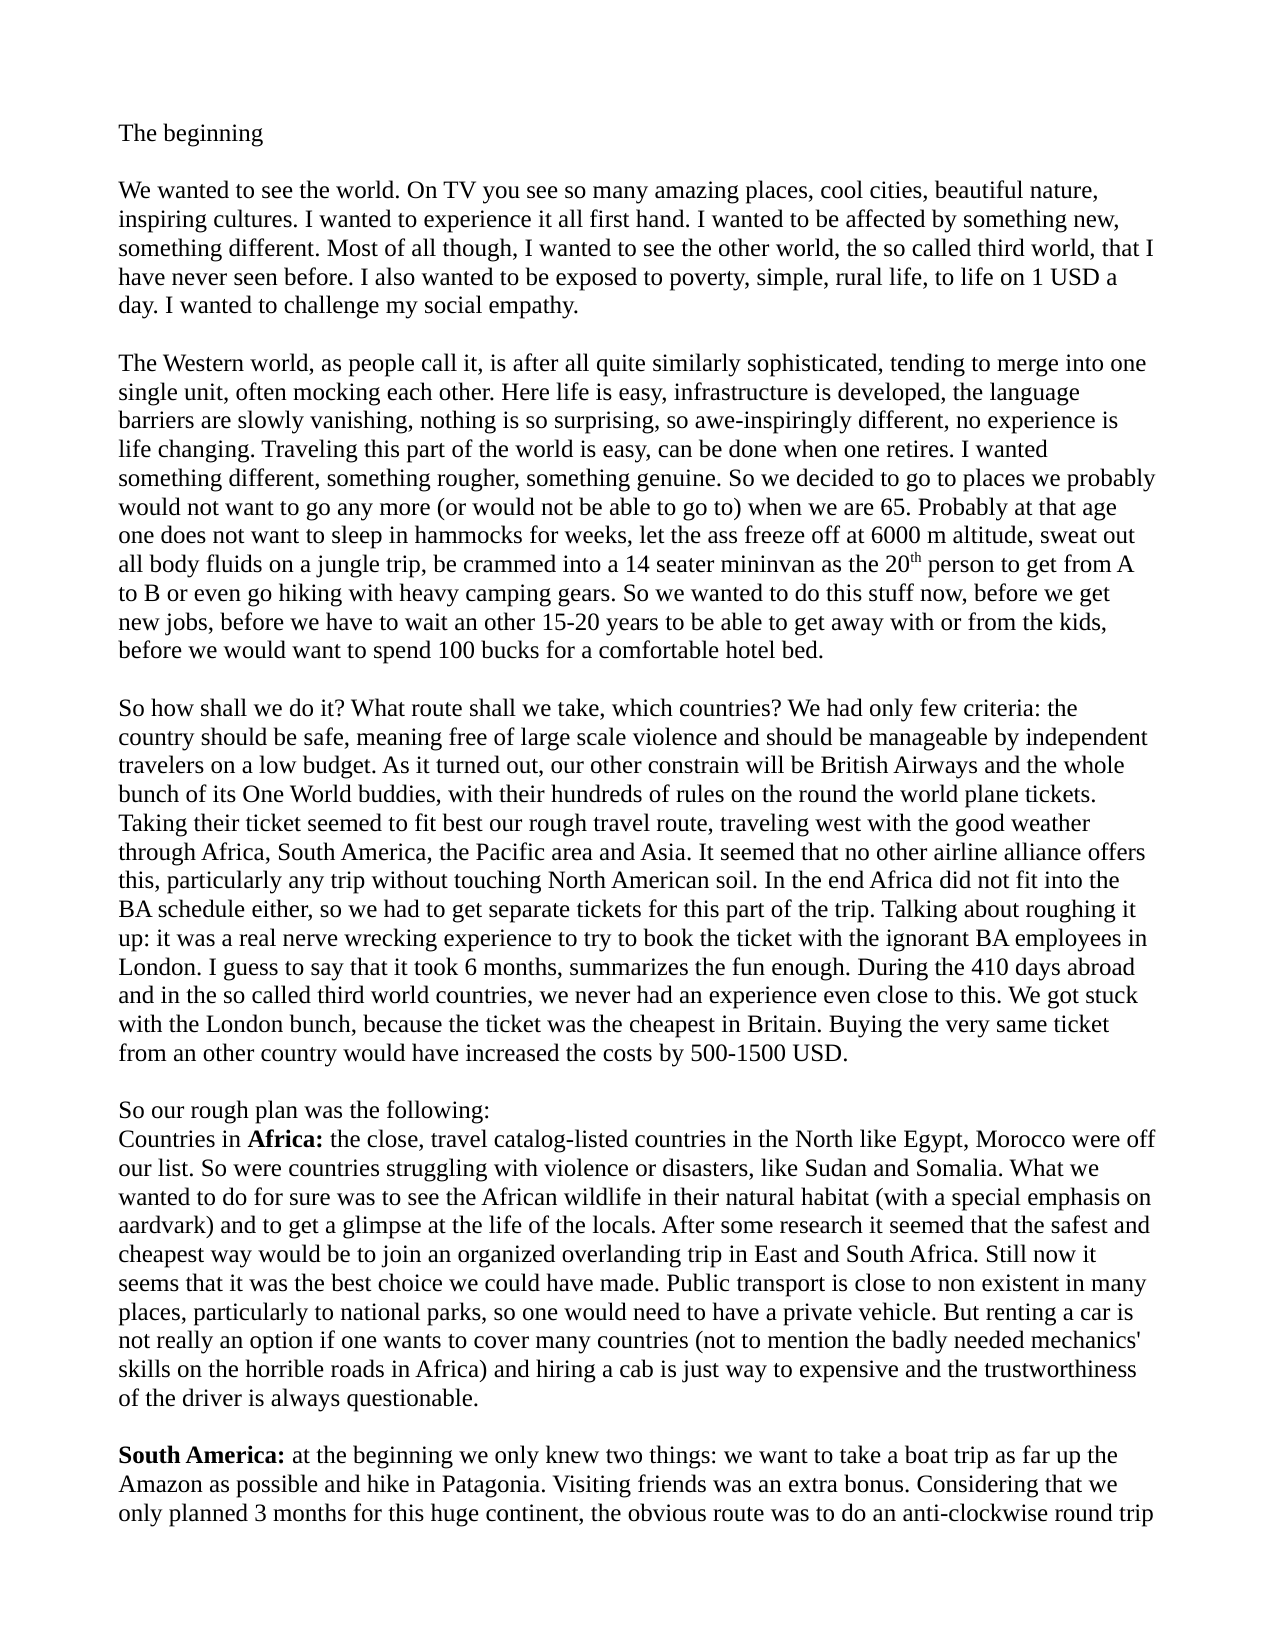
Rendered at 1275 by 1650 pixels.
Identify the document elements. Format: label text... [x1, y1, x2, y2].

text The beginning [118, 118, 1157, 147]
text Countries in Africa: the close, travel catalog-listed countries in the North like Egypt, Morocco were off our list. So were countries struggling with violence or disasters, like Sudan and Somalia. What we wanted to do for sure was to see the African wildlife in their natural habitat (with a special emphasis on aardvark) and to get a glimpse at the life of the locals. After some research it seemed that the safest and cheapest way would be to join an organized overlanding trip in East and South Africa. Still now it seems that it was the best choice we could have made. Public transport is close to non existent in many places, particularly to national parks, so one would need to have a private vehicle. But renting a car is not really an option if one wants to cover many countries (not to mention the badly needed mechanics' skills on the horrible roads in Africa) and hiring a cab is just way to expensive and the trustworthiness of the driver is always questionable. [118, 1124, 1157, 1412]
text South America: at the beginning we only knew two things: we want to take a boat trip as far up the Amazon as possible and hike in Patagonia. Visiting friends was an extra bonus. Considering that we only planned 3 months for this huge continent, the obvious route was to do an anti-clockwise round trip [118, 1441, 1157, 1527]
text So how shall we do it? What route shall we take, which countries? We had only few criteria: the country should be safe, meaning free of large scale violence and should be manageable by independent travelers on a low budget. As it turned out, our other constrain will be British Airways and the whole bunch of its One World buddies, with their hundreds of rules on the round the world plane tickets. Taking their ticket seemed to fit best our rough travel route, traveling west with the good weather through Africa, South America, the Pacific area and Asia. It seemed that no other airline alliance offers this, particularly any trip without touching North American soil. In the end Africa did not fit into the BA schedule either, so we had to get separate tickets for this part of the trip. Talking about roughing it up: it was a real nerve wrecking experience to try to book the ticket with the ignorant BA employees in London. I guess to say that it took 6 months, summarizes the fun enough. During the 410 days abroad and in the so called third world countries, we never had an experience even close to this. We got stuck with the London bunch, because the ticket was the cheapest in Britain. Buying the very same ticket from an other country would have increased the costs by 500-1500 USD. [118, 693, 1157, 1067]
text So our rough plan was the following: [118, 1096, 1157, 1124]
text We wanted to see the world. On TV you see so many amazing places, cool cities, beautiful nature, inspiring cultures. I wanted to experience it all first hand. I wanted to be affected by something new, something different. Most of all though, I wanted to see the other world, the so called third world, that I have never seen before. I also wanted to be exposed to poverty, simple, rural life, to life on 1 USD a day. I wanted to challenge my social empathy. [118, 176, 1157, 319]
text The Western world, as people call it, is after all quite similarly sophisticated, tending to merge into one single unit, often mocking each other. Here life is easy, infrastructure is developed, the language barriers are slowly vanishing, nothing is so surprising, so awe-inspiringly different, no experience is life changing. Traveling this part of the world is easy, can be done when one retires. I wanted something different, something rougher, something genuine. So we decided to go to places we probably would not want to go any more (or would not be able to go to) when we are 65. Probably at that age one does not want to sleep in hammocks for weeks, let the ass freeze off at 6000 m altitude, sweat out all body fluids on a jungle trip, be crammed into a 14 seater mininvan as the 20th person to get from A to B or even go hiking with heavy camping gears. So we wanted to do this stuff now, before we get new jobs, before we have to wait an other 15-20 years to be able to get away with or from the kids, before we would want to spend 100 bucks for a comfortable hotel bed. [118, 348, 1157, 664]
